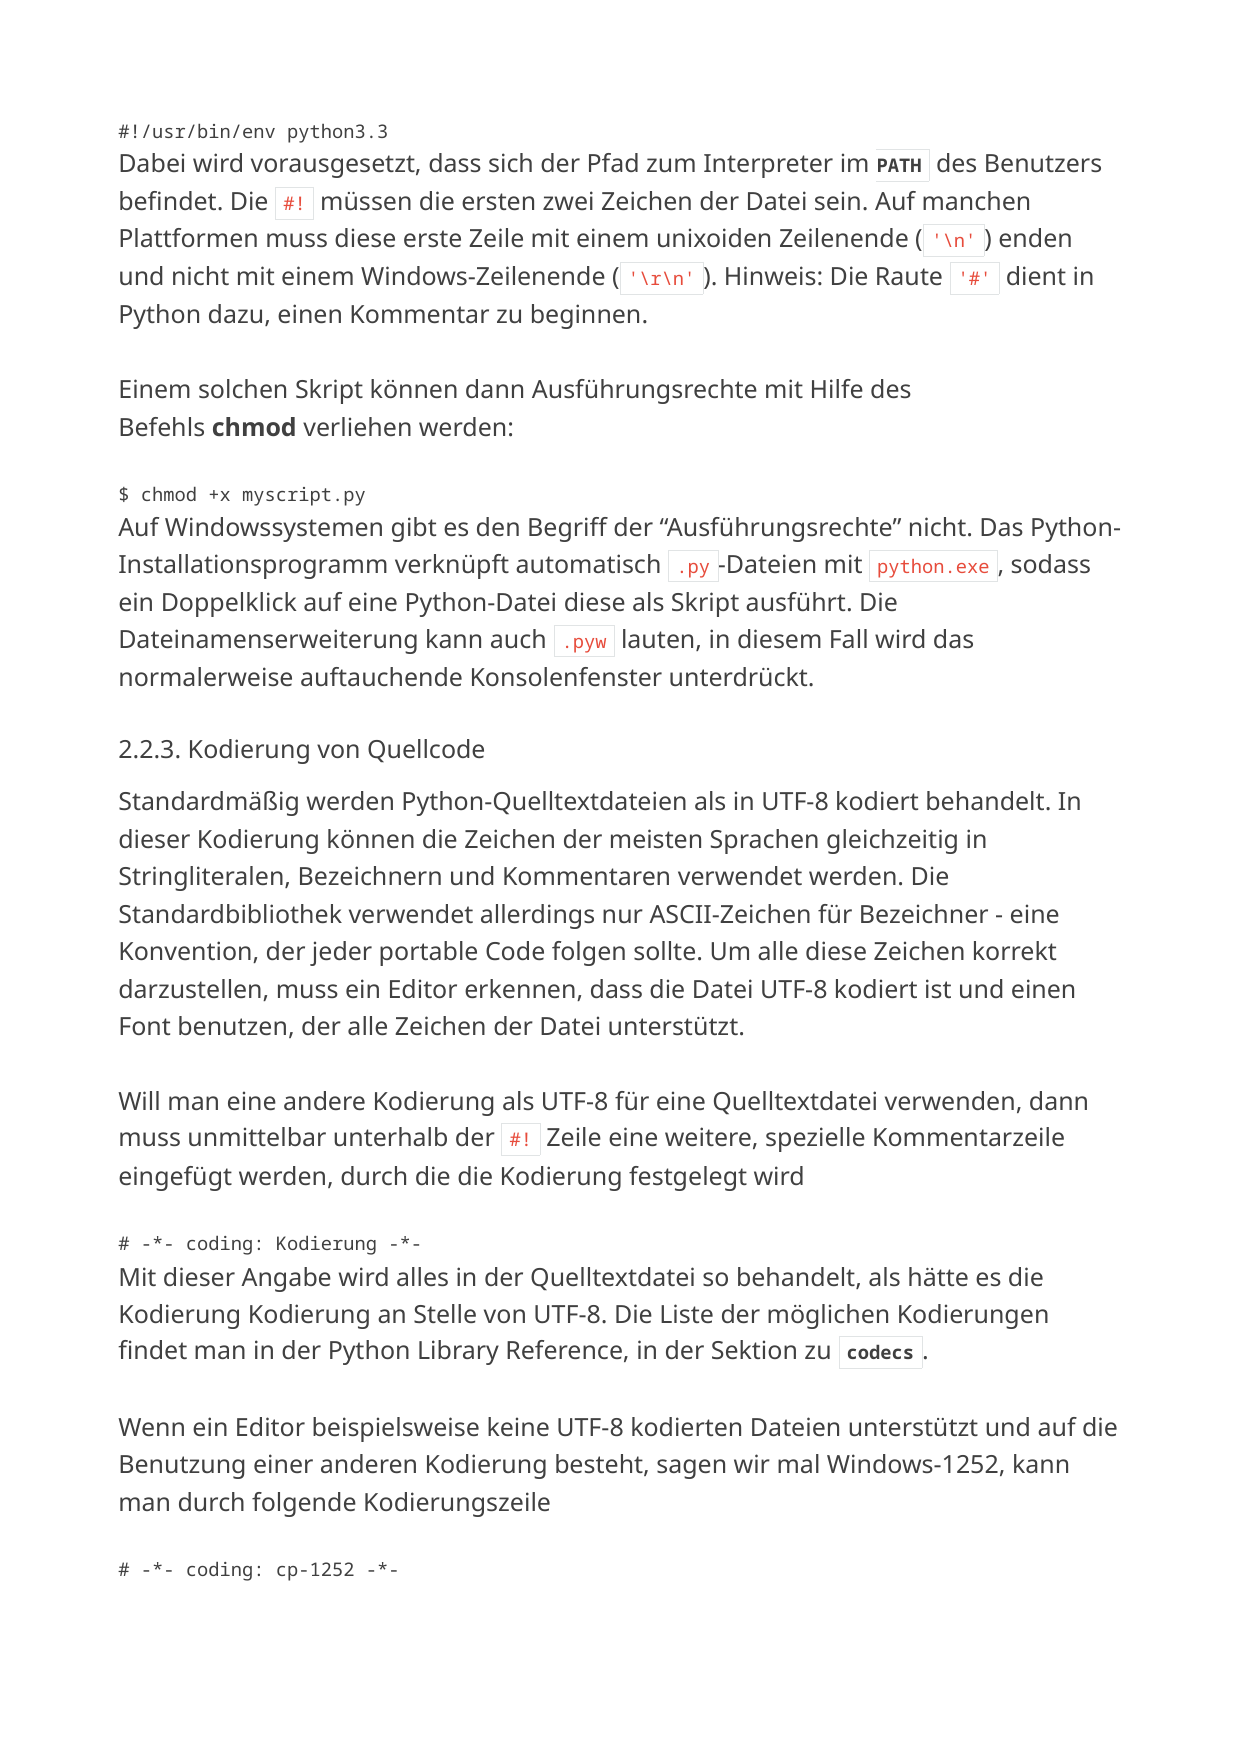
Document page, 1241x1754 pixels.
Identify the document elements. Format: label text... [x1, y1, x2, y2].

text Einem solchen Skript können dann Ausführungsrechte mit Hilfe des Befehls chmod verliehen werden: [118, 369, 1122, 444]
text $ chmod +x myscript.py [118, 481, 1122, 507]
text # -*- coding: cp-1252 -*- [118, 1556, 1122, 1581]
subtitle 2.2.3. Kodierung von Quellcode [118, 732, 1122, 766]
text Standardmäßig werden Python-Quelltextdateien als in UTF-8 kodiert behandelt. In dieser Kodierung können die Zeichen der meisten Sprachen gleichzeitig in Stringliteralen, Bezeichnern und Kommentaren verwendet werden. Die Standardbibliothek verwendet allerdings nur ASCII-Zeichen für Bezeichner - eine Konvention, der jeder portable Code folgen sollte. Um alle diese Zeichen korrekt darzustellen, muss ein Editor erkennen, dass die Datei UTF-8 kodiert ist und einen Font benutzen, der alle Zeichen der Datei unterstützt. [118, 780, 1122, 1043]
text #!/usr/bin/env python3.3 [118, 118, 1122, 144]
text Dabei wird vorausgesetzt, dass sich der Pfad zum Interpreter im PATH des Benutzers befindet. Die #! müssen die ersten zwei Zeichen der Datei sein. Auf manchen Plattformen muss diese erste Zeile mit einem unixoiden Zeilenende ('\n') enden und nicht mit einem Windows-Zeilenende ('\r\n'). Hinweis: Die Raute '#' dient in Python dazu, einen Kommentar zu beginnen. [118, 144, 1122, 331]
text Auf Windowssystemen gibt es den Begriff der “Ausführungsrechte” nicht. Das Python-Installationsprogramm verknüpft automatisch .py-Dateien mit python.exe, sodass ein Doppelklick auf eine Python-Datei diese als Skript ausführt. Die Dateinamenserweiterung kann auch .pyw lauten, in diesem Fall wird das normalerweise auftauchende Konsolenfenster unterdrückt. [118, 507, 1122, 694]
text Will man eine andere Kodierung als UTF-8 für eine Quelltextdatei verwenden, dann muss unmittelbar unterhalb der #! Zeile eine weitere, spezielle Kommentarzeile eingefügt werden, durch die die Kodierung festgelegt wird [118, 1080, 1122, 1193]
text # -*- coding: Kodierung -*- [118, 1230, 1122, 1256]
text Wenn ein Editor beispielsweise keine UTF-8 kodierten Dateien unterstützt und auf die Benutzung einer anderen Kodierung besteht, sagen wir mal Windows-1252, kann man durch folgende Kodierungszeile [118, 1406, 1122, 1518]
text Mit dieser Angabe wird alles in der Quelltextdatei so behandelt, als hätte es die Kodierung Kodierung an Stelle von UTF-8. Die Liste der möglichen Kodierungen findet man in der Python Library Reference, in der Sektion zu codecs. [118, 1256, 1122, 1368]
